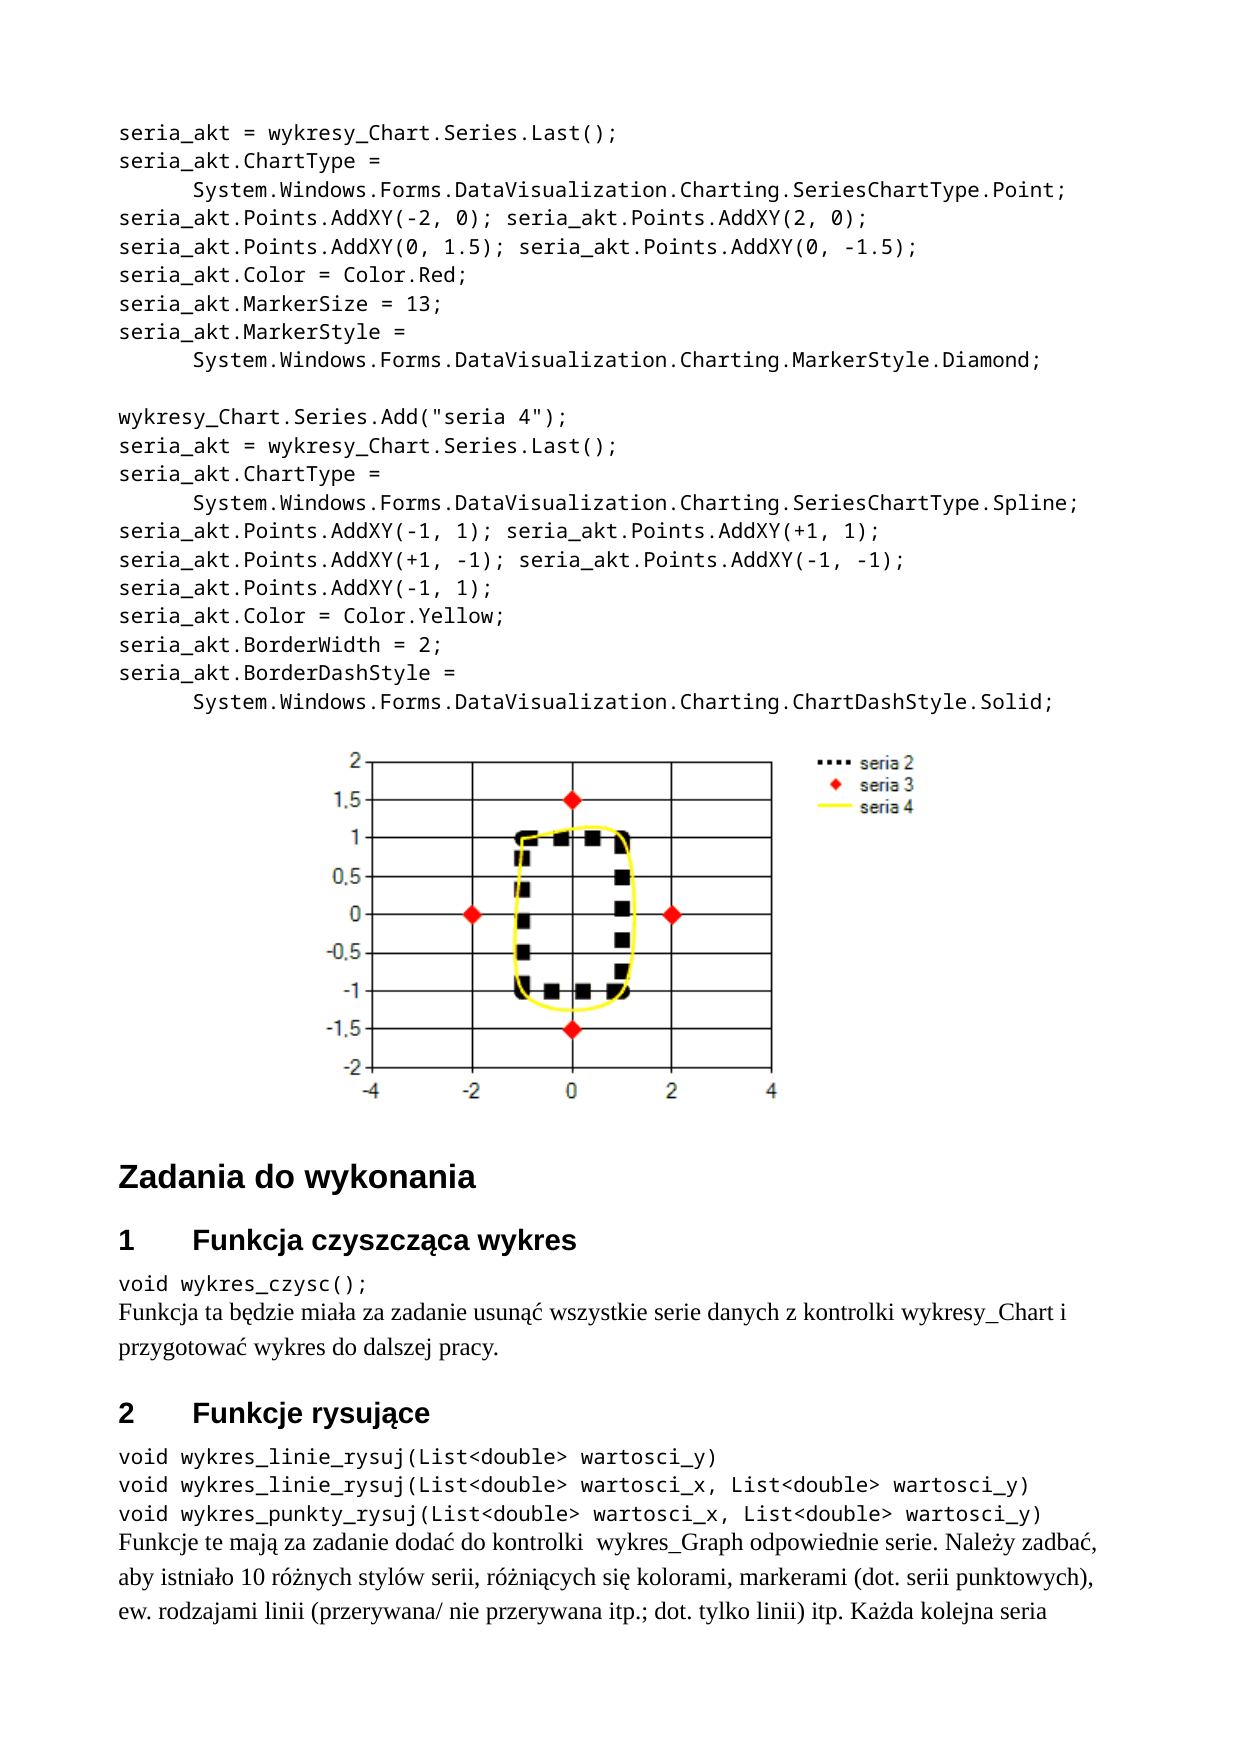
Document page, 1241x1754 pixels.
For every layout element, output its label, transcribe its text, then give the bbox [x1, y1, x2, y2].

list seria_akt.MarkerSize = 13; [118, 289, 1122, 317]
list seria_akt.Color = Color.Yellow; [118, 602, 1122, 630]
list seria_akt.ChartType = System.Windows.Forms.DataVisualization.Charting.SeriesChartType.Spline; [118, 459, 1122, 516]
list void wykres_czysc(); [118, 1269, 1122, 1297]
list seria_akt.Points.AddXY(-1, 1); seria_akt.Points.AddXY(+1, 1); [118, 516, 1122, 545]
list seria_akt.Points.AddXY(-1, 1); [118, 573, 1122, 602]
list seria_akt = wykresy_Chart.Series.Last(); [118, 118, 1122, 147]
subtitle Funkcje rysujące [118, 1396, 1122, 1429]
list seria_akt.Points.AddXY(-2, 0); seria_akt.Points.AddXY(2, 0); [118, 203, 1122, 232]
text Funkcja ta będzie miała za zadanie usunąć wszystkie serie danych z kontrolki wykresy_Chart i przygotować wykres do dalszej pracy. [118, 1297, 1122, 1361]
text Funkcje te mają za zadanie dodać do kontrolki wykres_Graph odpowiednie serie. Należy zadbać, aby istniało 10 różnych stylów serii, różniących się kolorami, markerami (dot. serii punktowych), ew. rodzajami linii (przerywana/ nie przerywana itp.; dot. tylko linii) itp. Każda kolejna seria [118, 1527, 1122, 1625]
list seria_akt.Color = Color.Red; [118, 260, 1122, 289]
list void wykres_linie_rysuj(List<double> wartosci_x, List<double> wartosci_y) [118, 1470, 1122, 1499]
picture [317, 743, 923, 1108]
list seria_akt.BorderWidth = 2; [118, 630, 1122, 658]
list seria_akt.Points.AddXY(0, 1.5); seria_akt.Points.AddXY(0, -1.5); [118, 232, 1122, 260]
list void wykres_punkty_rysuj(List<double> wartosci_x, List<double> wartosci_y) [118, 1499, 1122, 1527]
list seria_akt.MarkerStyle = System.Windows.Forms.DataVisualization.Charting.MarkerStyle.Diamond; [118, 317, 1122, 374]
list seria_akt.ChartType = System.Windows.Forms.DataVisualization.Charting.SeriesChartType.Point; [118, 147, 1122, 203]
list seria_akt.Points.AddXY(+1, -1); seria_akt.Points.AddXY(-1, -1); [118, 545, 1122, 573]
list seria_akt = wykresy_Chart.Series.Last(); [118, 431, 1122, 459]
list void wykres_linie_rysuj(List<double> wartosci_y) [118, 1442, 1122, 1470]
subtitle Zadania do wykonania [118, 1157, 1122, 1196]
list wykresy_Chart.Series.Add("seria 4"); [118, 402, 1122, 431]
subtitle Funkcja czyszcząca wykres [118, 1223, 1122, 1257]
list seria_akt.BorderDashStyle = System.Windows.Forms.DataVisualization.Charting.ChartDashStyle.Solid; [118, 658, 1122, 715]
